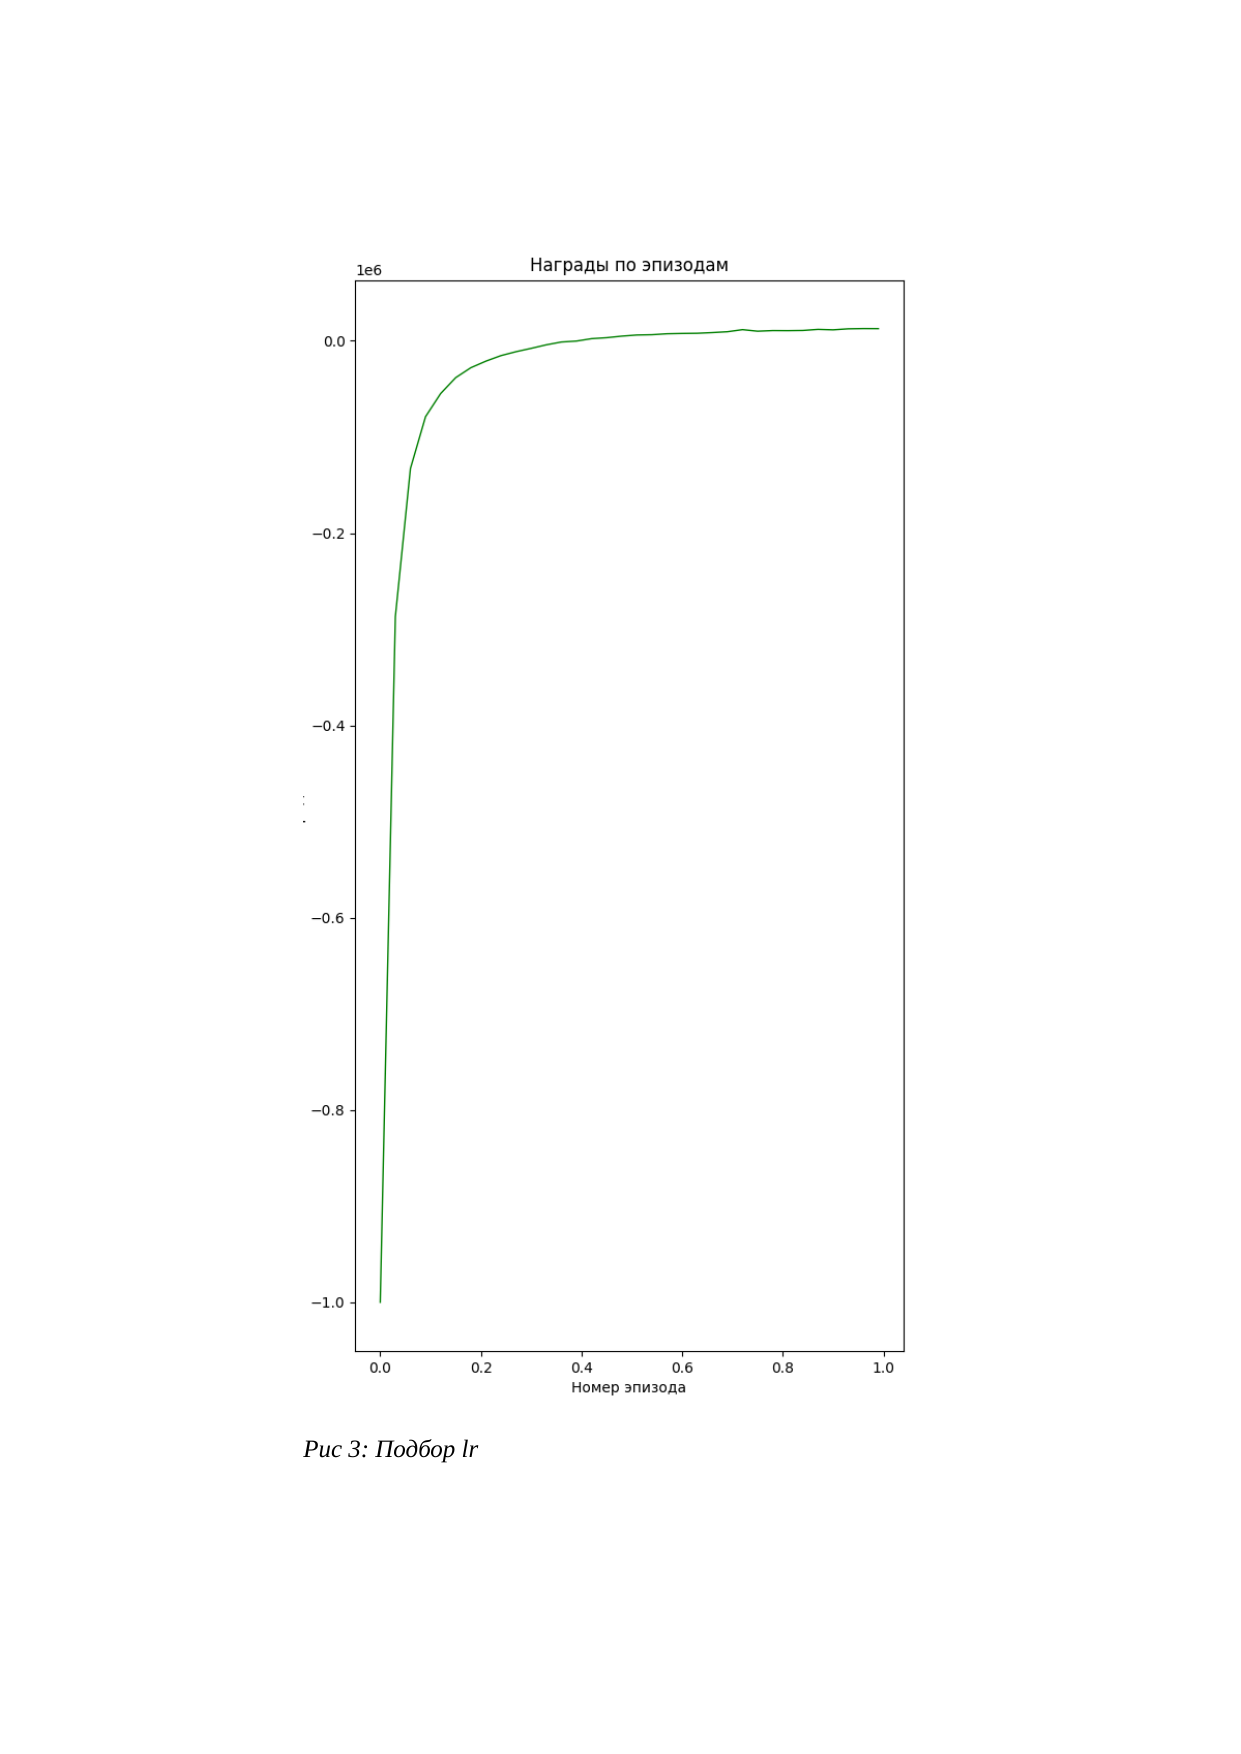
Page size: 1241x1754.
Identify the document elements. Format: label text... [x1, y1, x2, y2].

picture [303, 182, 938, 1435]
text Рис 3: Подбор lr [303, 1435, 938, 1463]
